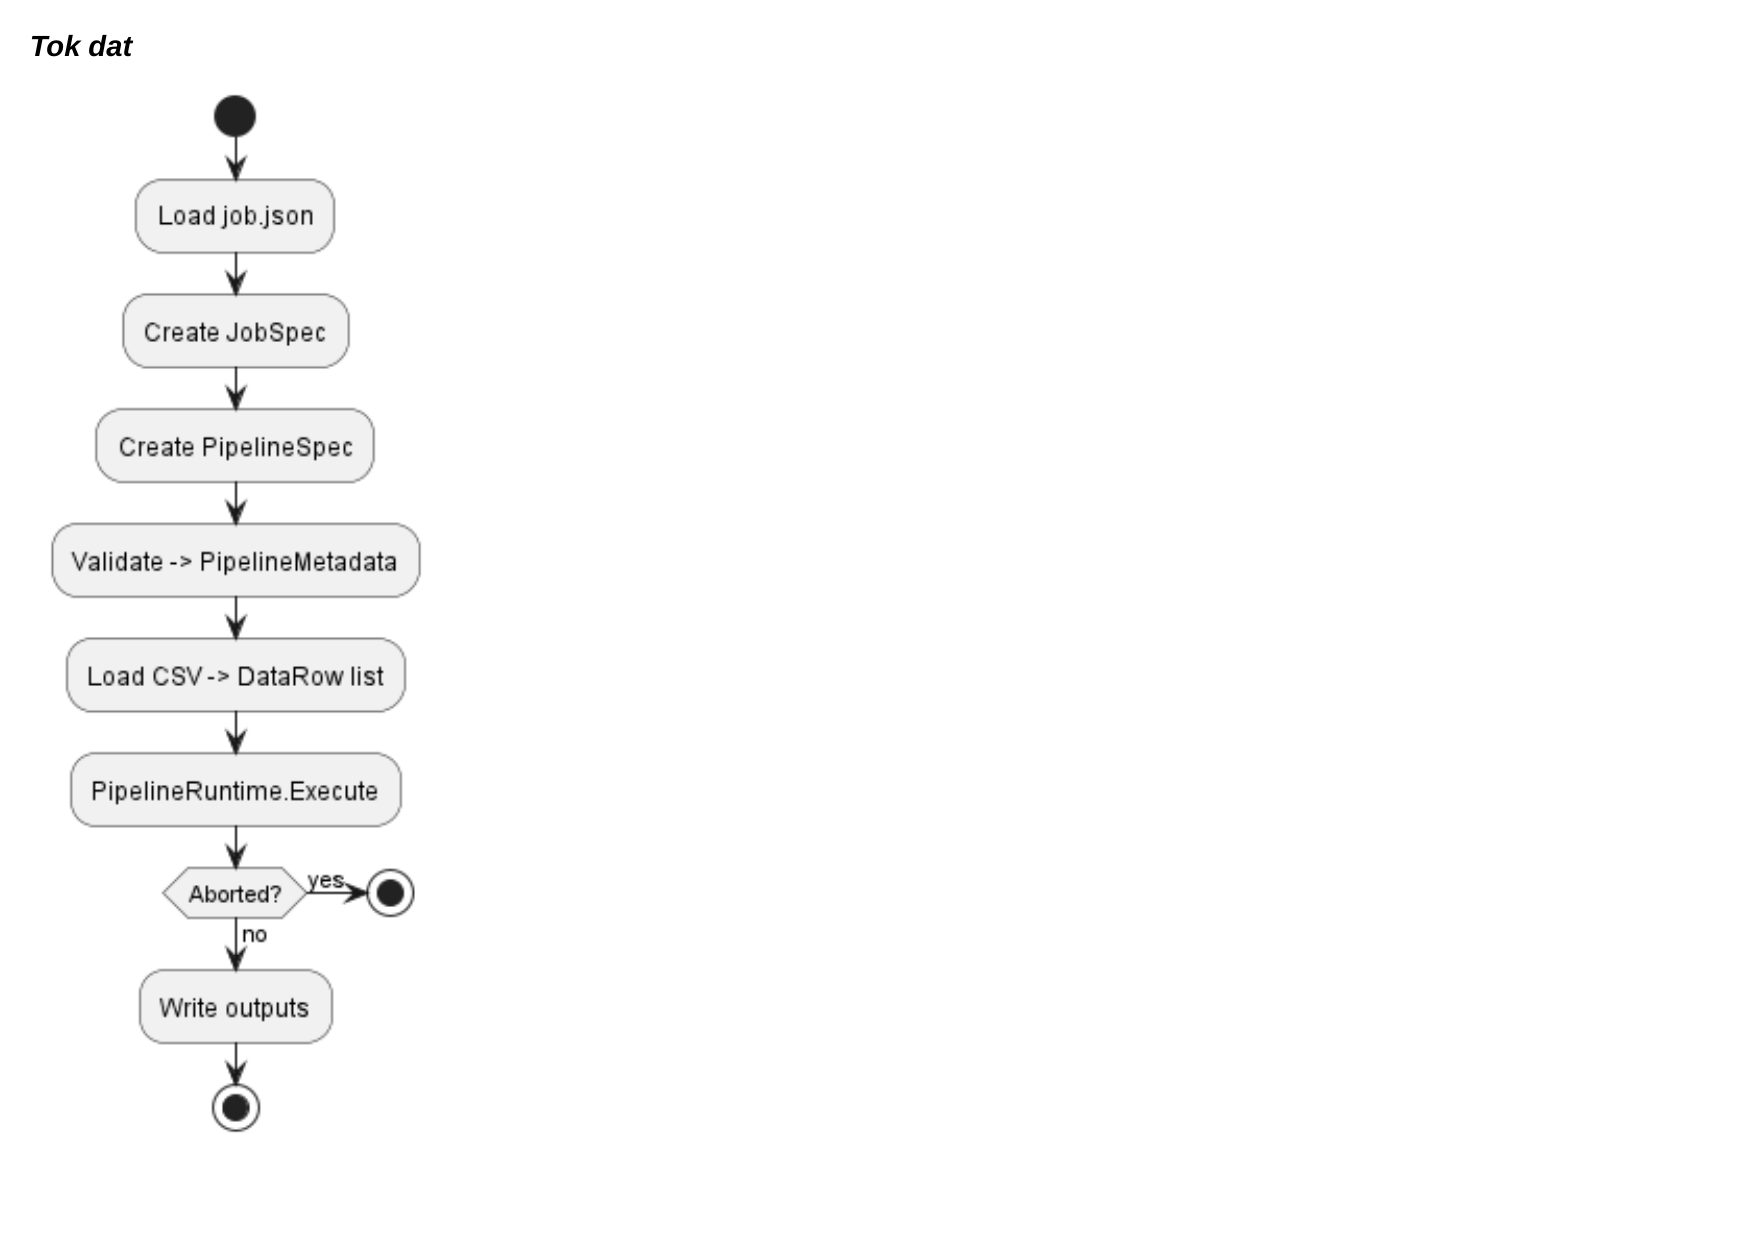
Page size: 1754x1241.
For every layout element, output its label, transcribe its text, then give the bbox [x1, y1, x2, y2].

subtitle Tok dat [29, 29, 1724, 63]
picture [29, 75, 440, 1151]
